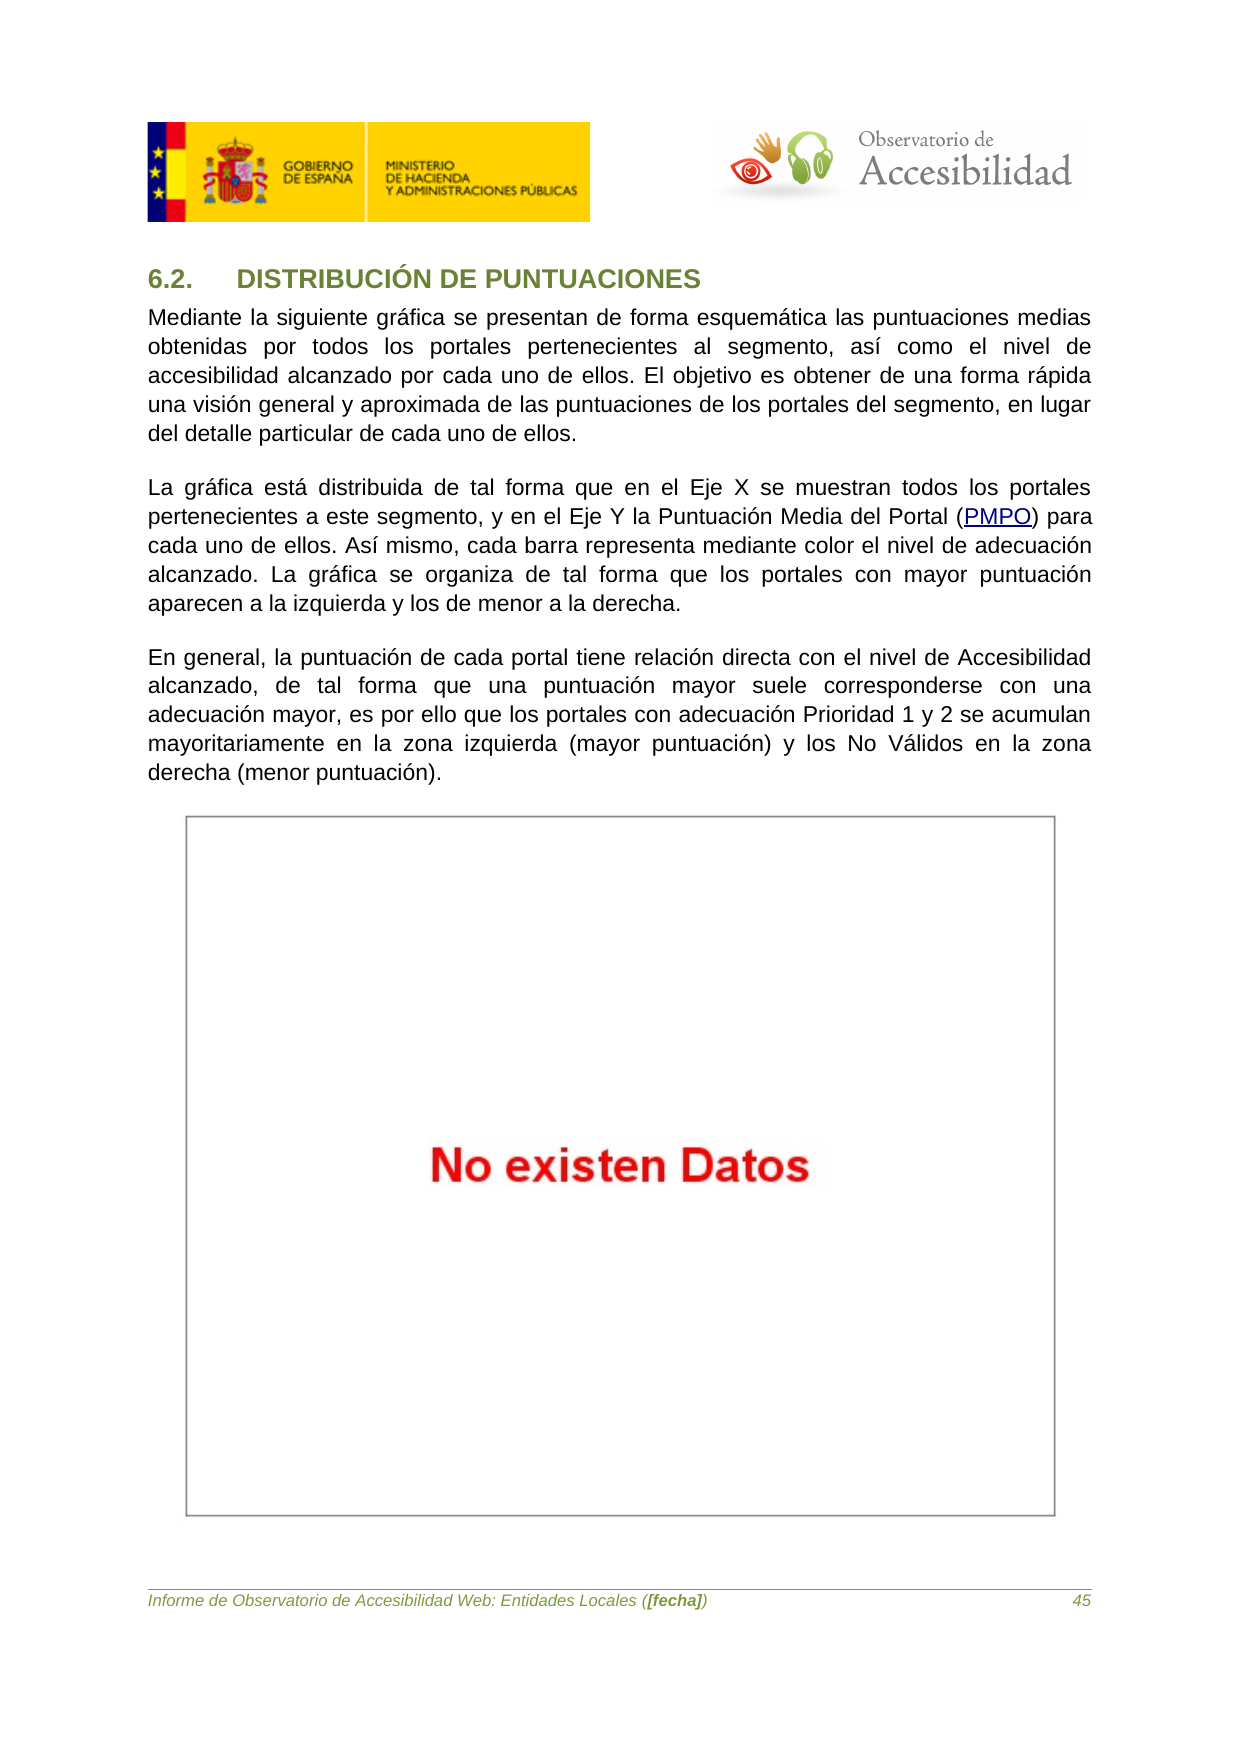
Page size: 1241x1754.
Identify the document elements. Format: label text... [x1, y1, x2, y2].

picture [178, 813, 1062, 1523]
picture [147, 122, 591, 222]
list Distribución de puntuaciones [148, 263, 1092, 294]
text Mediante la siguiente gráfica se presentan de forma esquemática las puntuaciones medias obtenidas por todos los portales pertenecientes al segmento, así como el nivel de accesibilidad alcanzado por cada uno de ellos. El objetivo es obtener de una forma rápida una visión general y aproximada de las puntuaciones de los portales del segmento, en lugar del detalle particular de cada uno de ellos. [148, 304, 1092, 446]
text En general, la puntuación de cada portal tiene relación directa con el nivel de Accesibilidad alcanzado, de tal forma que una puntuación mayor suele corresponderse con una adecuación mayor, es por ello que los portales con adecuación Prioridad 1 y 2 se acumulan mayoritariamente en la zona izquierda (mayor puntuación) y los No Válidos en la zona derecha (menor puntuación). [148, 643, 1092, 786]
picture [710, 122, 1086, 205]
text La gráfica está distribuida de tal forma que en el Eje X se muestran todos los portales pertenecientes a este segmento, y en el Eje Y la Puntuación Media del Portal (PMPO) para cada uno de ellos. Así mismo, cada barra representa mediante color el nivel de adecuación alcanzado. La gráfica se organiza de tal forma que los portales con mayor puntuación aparecen a la izquierda y los de menor a la derecha. [148, 474, 1092, 616]
